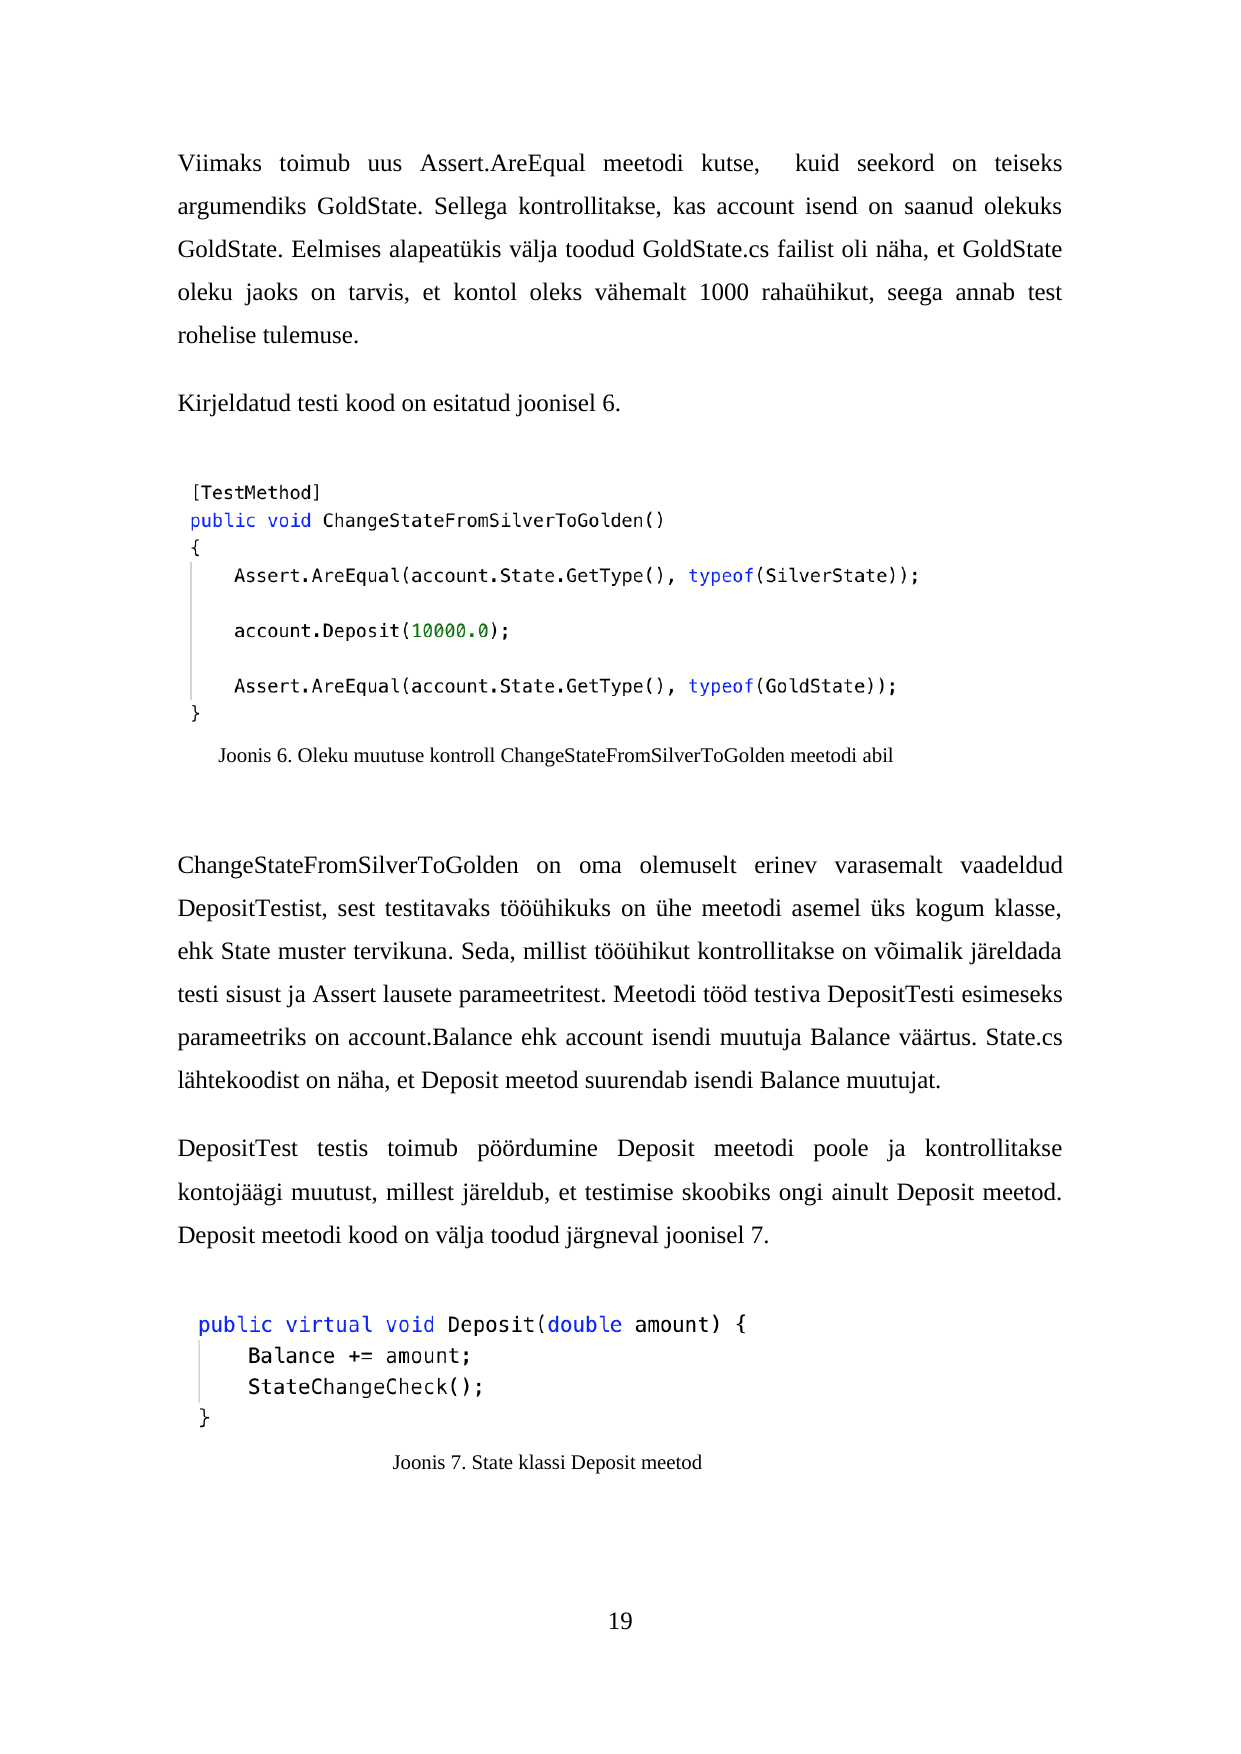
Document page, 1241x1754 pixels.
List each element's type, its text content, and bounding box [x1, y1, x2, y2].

text Joonis 6. Oleku muutuse kontroll ChangeStateFromSilverToGolden meetodi abil [179, 735, 932, 767]
text Kirjeldatud testi kood on esitatud joonisel 6. [177, 388, 1063, 417]
text ChangeStateFromSilverToGolden on oma olemuselt erinev varasemalt vaadeldud DepositTestist, sest testitavaks tööühikuks on ühe meetodi asemel üks kogum klasse, ehk State muster tervikuna. Seda, millist tööühikut kontrollitakse on võimalik järeldada testi sisust ja Assert lausete parameetritest. Meetodi tööd testiva DepositTesti esimeseks parameetriks on account.Balance ehk account isendi muutuja Balance väärtus. State.cs lähtekoodist on näha, et Deposit meetod suurendab isendi Balance muutujat. [177, 850, 1063, 1094]
text Viimaks toimub uus Assert.AreEqual meetodi kutse, kuid seekord on teiseks argumendiks GoldState. Sellega kontrollitakse, kas account isend on saanud olekuks GoldState. Eelmises alapeatükis välja toodud GoldState.cs failist oli näha, et GoldState oleku jaoks on tarvis, et kontol oleks vähemalt 1000 rahaühikut, seega annab test rohelise tulemuse. [177, 148, 1063, 349]
picture [179, 468, 933, 735]
picture [179, 1300, 915, 1442]
text DepositTest testis toimub pöördumine Deposit meetodi poole ja kontrollitakse kontojäägi muutust, millest järeldub, et testimise skoobiks ongi ainult Deposit meetod. Deposit meetodi kood on välja toodud järgneval joonisel 7. [177, 1133, 1063, 1248]
text Joonis 7. State klassi Deposit meetod [179, 1442, 915, 1474]
